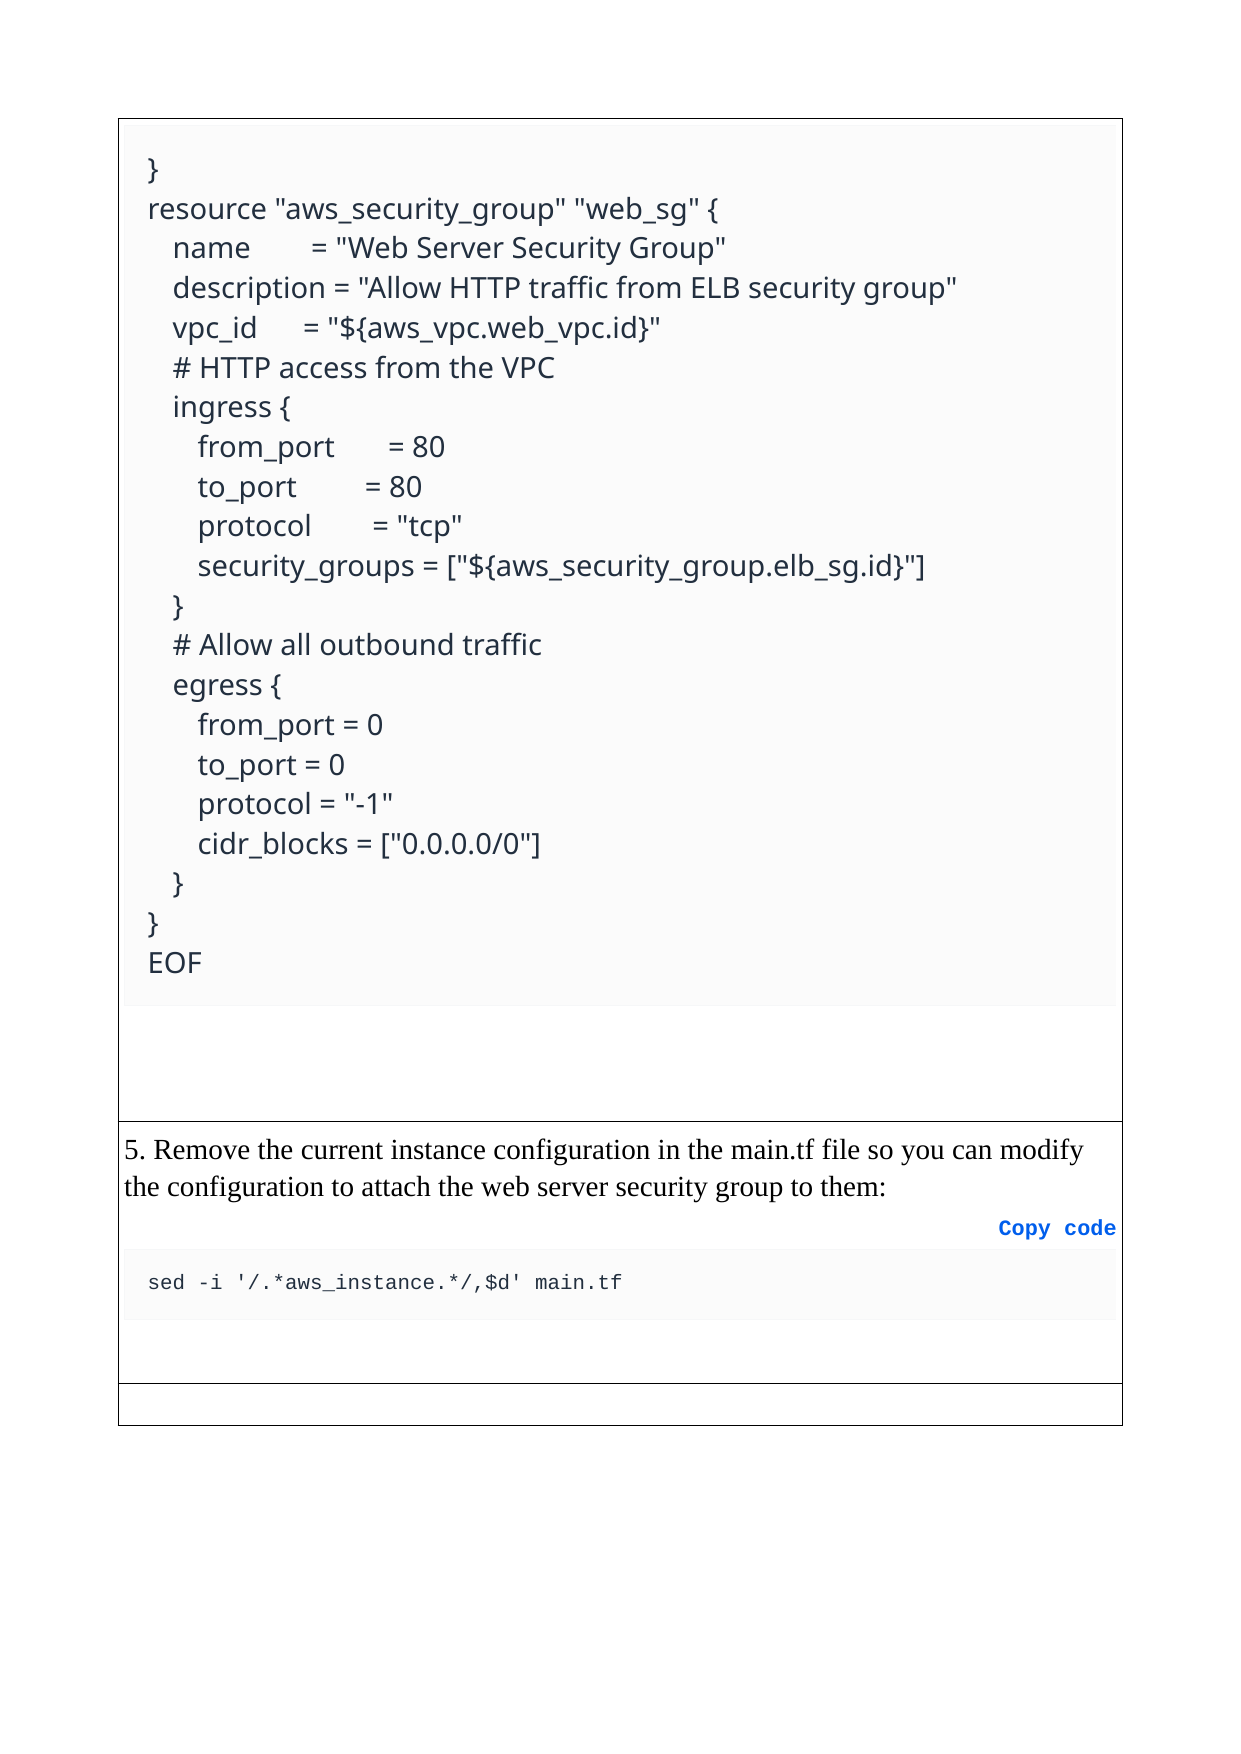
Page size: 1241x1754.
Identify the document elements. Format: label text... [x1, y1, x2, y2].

table_cell [119, 1384, 1122, 1424]
table_cell 5. Remove the current instance configuration in the main.tf file so you can modify the configuration to attach the web server security group to them: Copy code sed -i '/.*aws_instance.*/,$d' main.tf [119, 1122, 1122, 1383]
table_header } resource "aws_security_group" "web_sg" { name = "Web Server Security Group" description = "Allow HTTP traffic from ELB security group" vpc_id = "${aws_vpc.web_vpc.id}" # HTTP access from the VPC ingress { from_port = 80 to_port = 80 protocol = "tcp" security_groups = ["${aws_security_group.elb_sg.id}"] } # Allow all outbound traffic egress { from_port = 0 to_port = 0 protocol = "-1" cidr_blocks = ["0.0.0.0/0"] } } EOF [119, 119, 1122, 1121]
